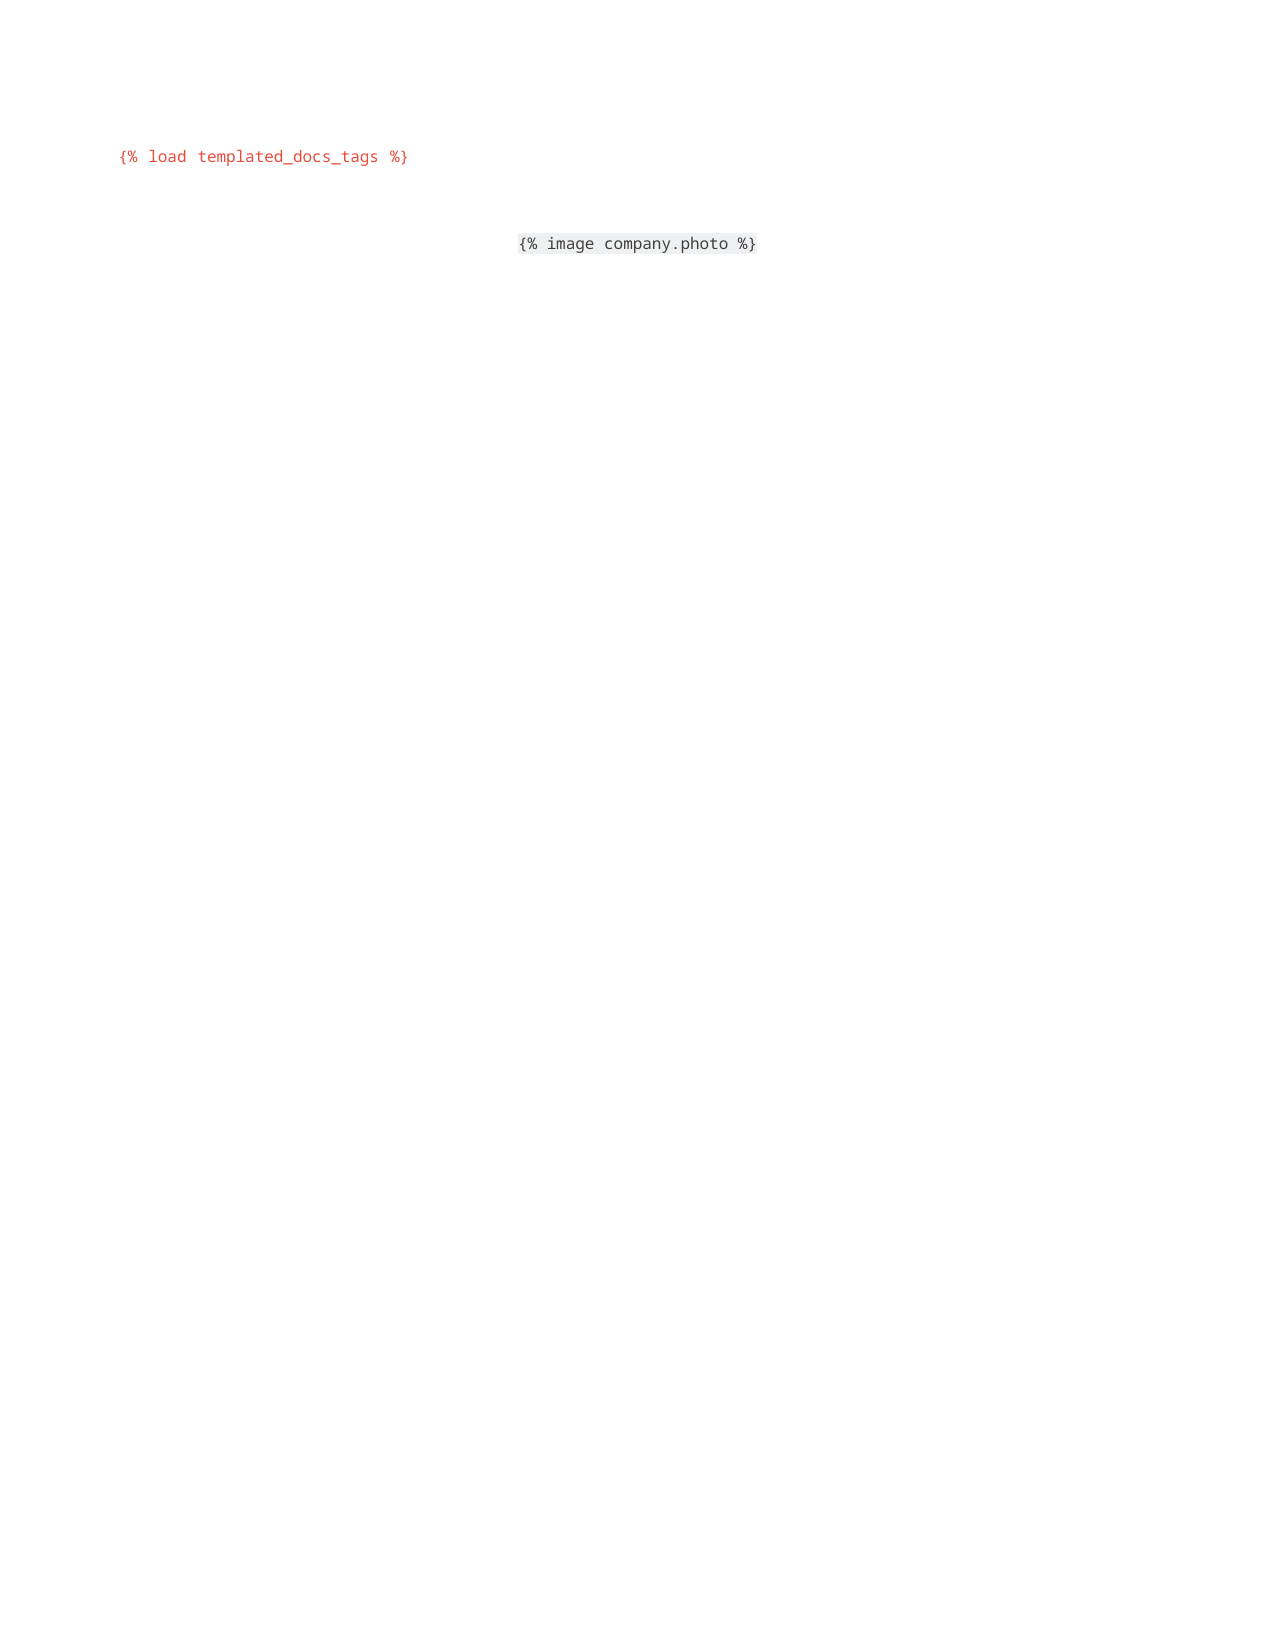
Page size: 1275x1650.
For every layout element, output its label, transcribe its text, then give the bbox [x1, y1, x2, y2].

text {% image company.photo %} [118, 232, 1157, 254]
text {% load templated_docs_tags %} [118, 118, 1157, 175]
